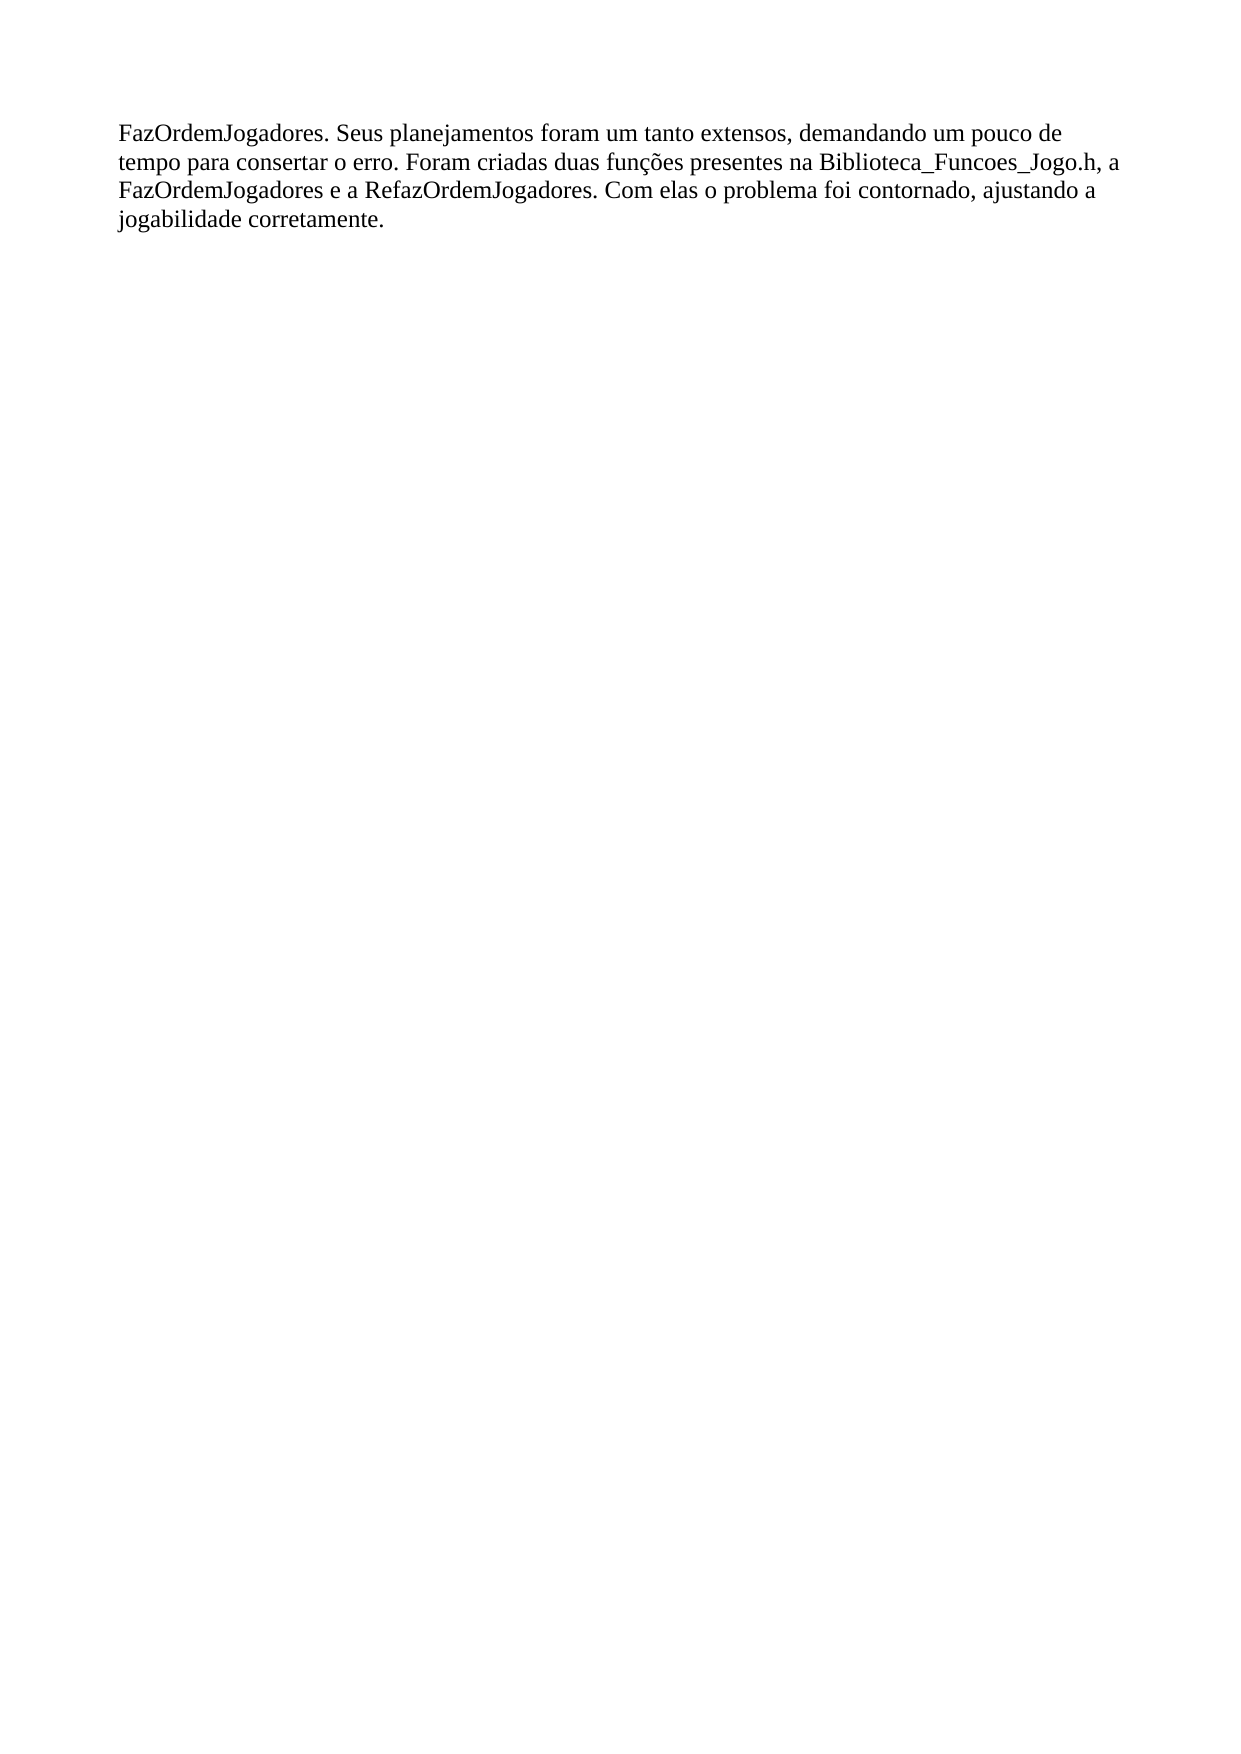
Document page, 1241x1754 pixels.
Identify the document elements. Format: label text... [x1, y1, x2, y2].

text FazOrdemJogadores. Seus planejamentos foram um tanto extensos, demandando um pouco de tempo para consertar o erro. Foram criadas duas funções presentes na Biblioteca_Funcoes_Jogo.h, a FazOrdemJogadores e a RefazOrdemJogadores. Com elas o problema foi contornado, ajustando a jogabilidade corretamente. [118, 118, 1122, 233]
